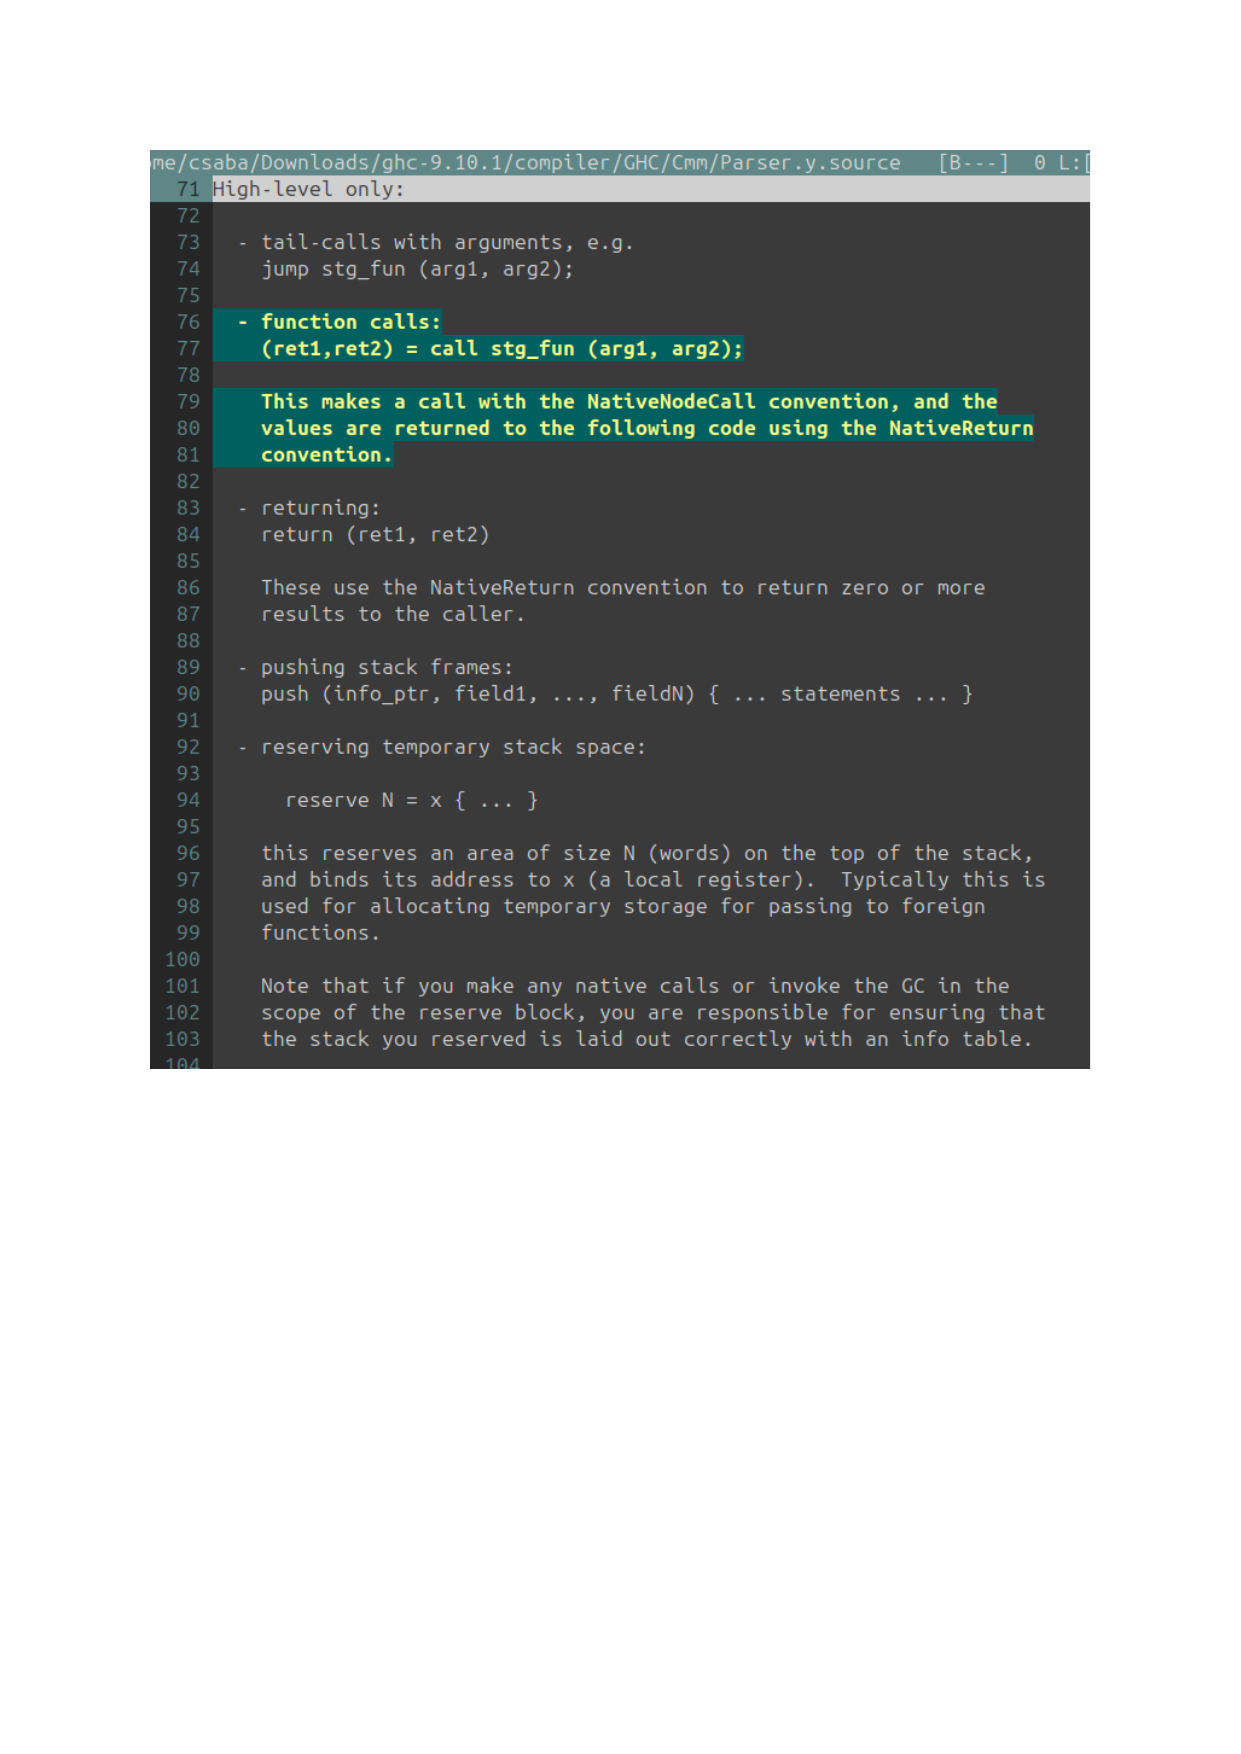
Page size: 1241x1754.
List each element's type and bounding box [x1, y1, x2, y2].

picture [150, 150, 1091, 1069]
